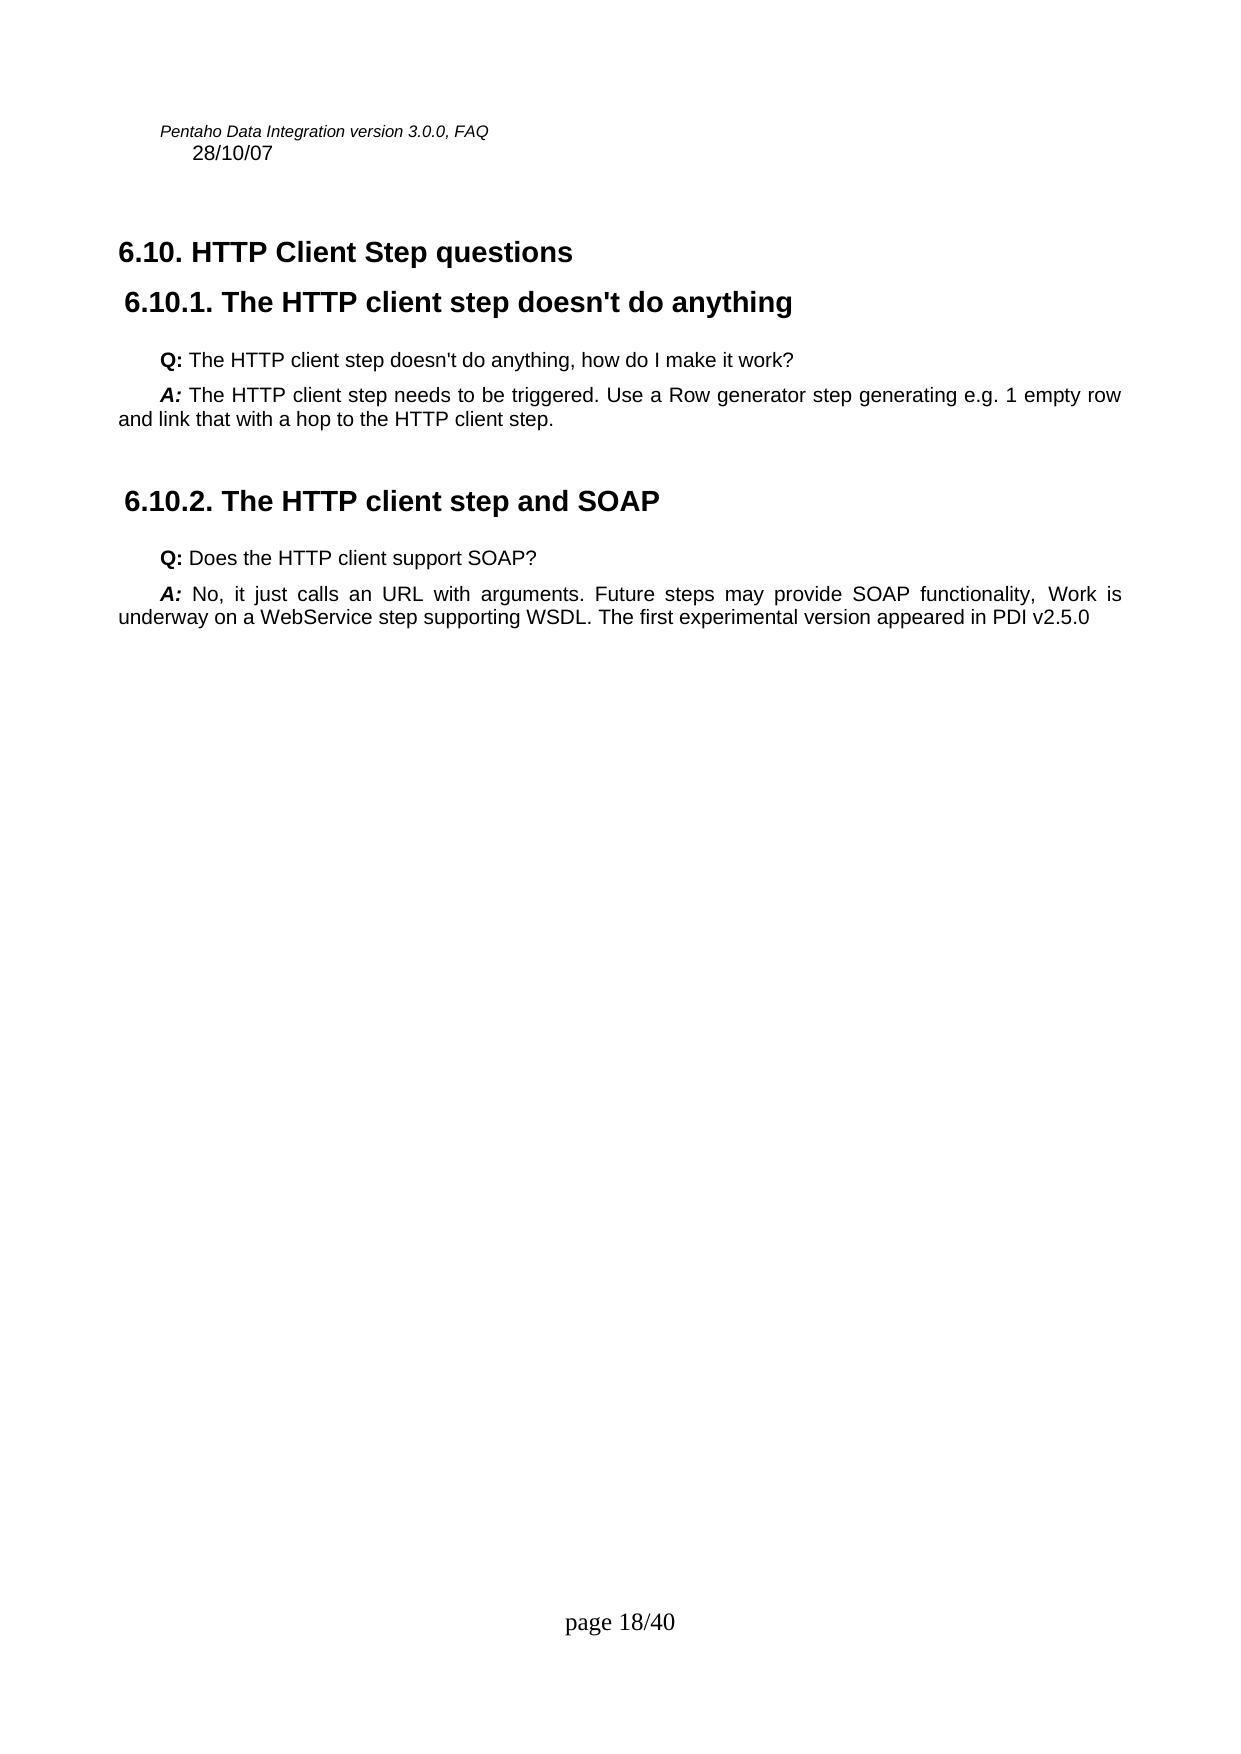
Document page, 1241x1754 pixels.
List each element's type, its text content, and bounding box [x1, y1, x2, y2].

text Q: Does the HTTP client support SOAP? [118, 547, 1122, 570]
subtitle The HTTP client step doesn't do anything [124, 286, 1122, 319]
subtitle The HTTP client step and SOAP [124, 484, 1122, 517]
text A: No, it just calls an URL with arguments. Future steps may provide SOAP functionality, Work is underway on a WebService step supporting WSDL. The first experimental version appeared in PDI v2.5.0 [118, 582, 1122, 629]
subtitle HTTP Client Step questions [118, 236, 1122, 268]
text Q: The HTTP client step doesn't do anything, how do I make it work? [118, 348, 1122, 371]
text A: The HTTP client step needs to be triggered. Use a Row generator step generating e.g. 1 empty row and link that with a hop to the HTTP client step. [118, 384, 1122, 430]
